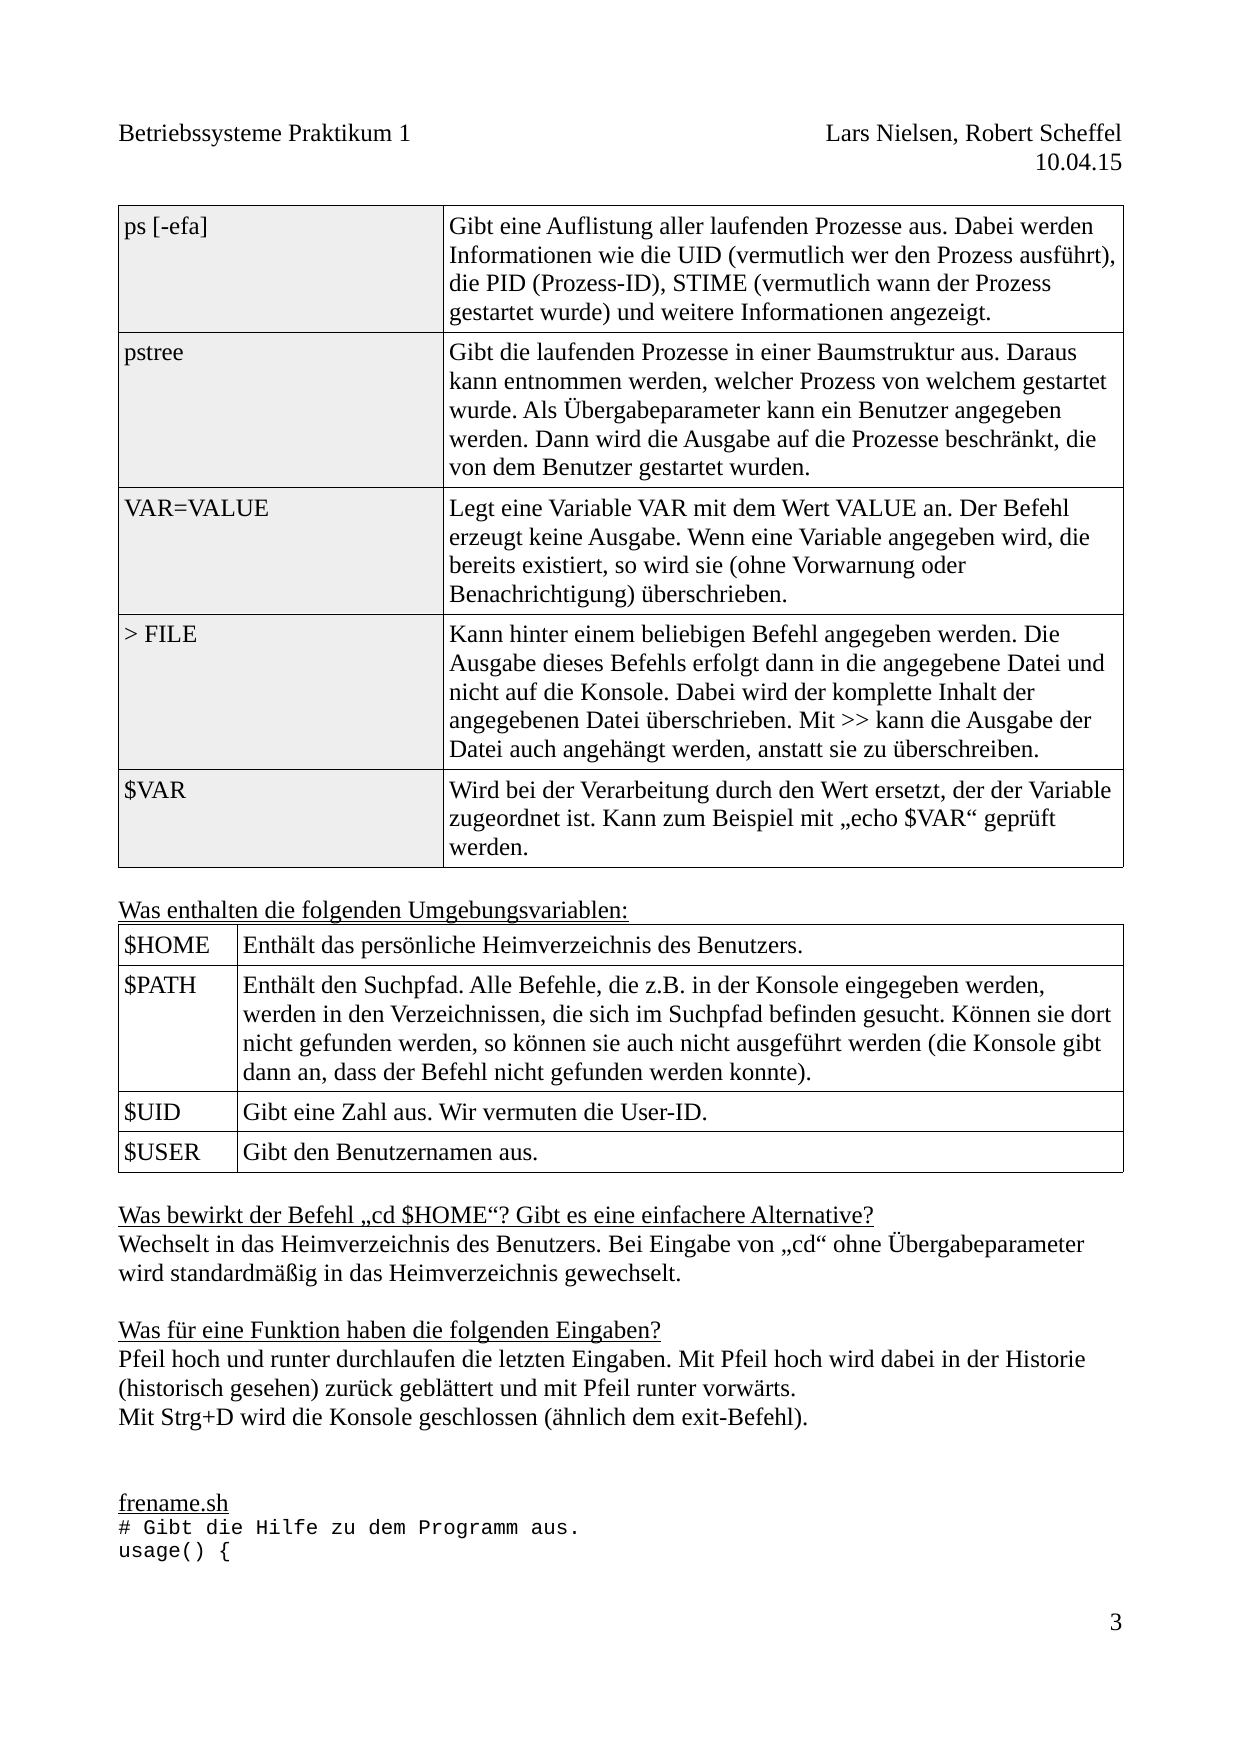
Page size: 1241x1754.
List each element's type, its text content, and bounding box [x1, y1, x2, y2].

table_cell pstree [119, 333, 443, 487]
text Was bewirkt der Befehl „cd $HOME“? Gibt es eine einfachere Alternative? [118, 1201, 1122, 1229]
table_cell $USER [119, 1132, 237, 1172]
table_cell Kann hinter einem beliebigen Befehl angegeben werden. Die Ausgabe dieses Befehls erfolgt dann in die angegebene Datei und nicht auf die Konsole. Dabei wird der komplette Inhalt der angegebenen Datei überschrieben. Mit >> kann die Ausgabe der Datei auch angehängt werden, anstatt sie zu überschreiben. [444, 615, 1123, 769]
text Mit Strg+D wird die Konsole geschlossen (ähnlich dem exit-Befehl). [118, 1402, 1122, 1431]
table_cell $VAR [119, 770, 443, 867]
table_cell Enthält den Suchpfad. Alle Befehle, die z.B. in der Konsole eingegeben werden, werden in den Verzeichnissen, die sich im Suchpfad befinden gesucht. Können sie dort nicht gefunden werden, so können sie auch nicht ausgeführt werden (die Konsole gibt dann an, dass der Befehl nicht gefunden werden konnte). [238, 966, 1123, 1091]
text # Gibt die Hilfe zu dem Programm aus. [118, 1517, 1122, 1541]
table_cell ps [-efa] [119, 206, 443, 332]
table_cell Legt eine Variable VAR mit dem Wert VALUE an. Der Befehl erzeugt keine Ausgabe. Wenn eine Variable angegeben wird, die bereits existiert, so wird sie (ohne Vorwarnung oder Benachrichtigung) überschrieben. [444, 488, 1123, 613]
table_cell $UID [119, 1092, 237, 1131]
text Was für eine Funktion haben die folgenden Eingaben? [118, 1316, 1122, 1344]
text Was enthalten die folgenden Umgebungsvariablen: [118, 896, 1122, 924]
text frename.sh [118, 1488, 1122, 1517]
table_cell $PATH [119, 966, 237, 1091]
table_cell Gibt eine Zahl aus. Wir vermuten die User-ID. [238, 1092, 1123, 1131]
text Wechselt in das Heimverzeichnis des Benutzers. Bei Eingabe von „cd“ ohne Übergabeparameter wird standardmäßig in das Heimverzeichnis gewechselt. [118, 1229, 1122, 1287]
text usage() { [118, 1541, 1122, 1564]
table_header Enthält das persönliche Heimverzeichnis des Benutzers. [238, 925, 1123, 964]
table_cell > FILE [119, 615, 443, 769]
table_header $HOME [119, 925, 237, 964]
table_cell Gibt den Benutzernamen aus. [238, 1132, 1123, 1172]
table_cell Gibt eine Auflistung aller laufenden Prozesse aus. Dabei werden Informationen wie die UID (vermutlich wer den Prozess ausführt), die PID (Prozess-ID), STIME (vermutlich wann der Prozess gestartet wurde) und weitere Informationen angezeigt. [444, 206, 1123, 332]
table_cell Gibt die laufenden Prozesse in einer Baumstruktur aus. Daraus kann entnommen werden, welcher Prozess von welchem gestartet wurde. Als Übergabeparameter kann ein Benutzer angegeben werden. Dann wird die Ausgabe auf die Prozesse beschränkt, die von dem Benutzer gestartet wurden. [444, 333, 1123, 487]
table_cell Wird bei der Verarbeitung durch den Wert ersetzt, der der Variable zugeordnet ist. Kann zum Beispiel mit „echo $VAR“ geprüft werden. [444, 770, 1123, 867]
text Pfeil hoch und runter durchlaufen die letzten Eingaben. Mit Pfeil hoch wird dabei in der Historie (historisch gesehen) zurück geblättert und mit Pfeil runter vorwärts. [118, 1344, 1122, 1402]
table_cell VAR=VALUE [119, 488, 443, 613]
